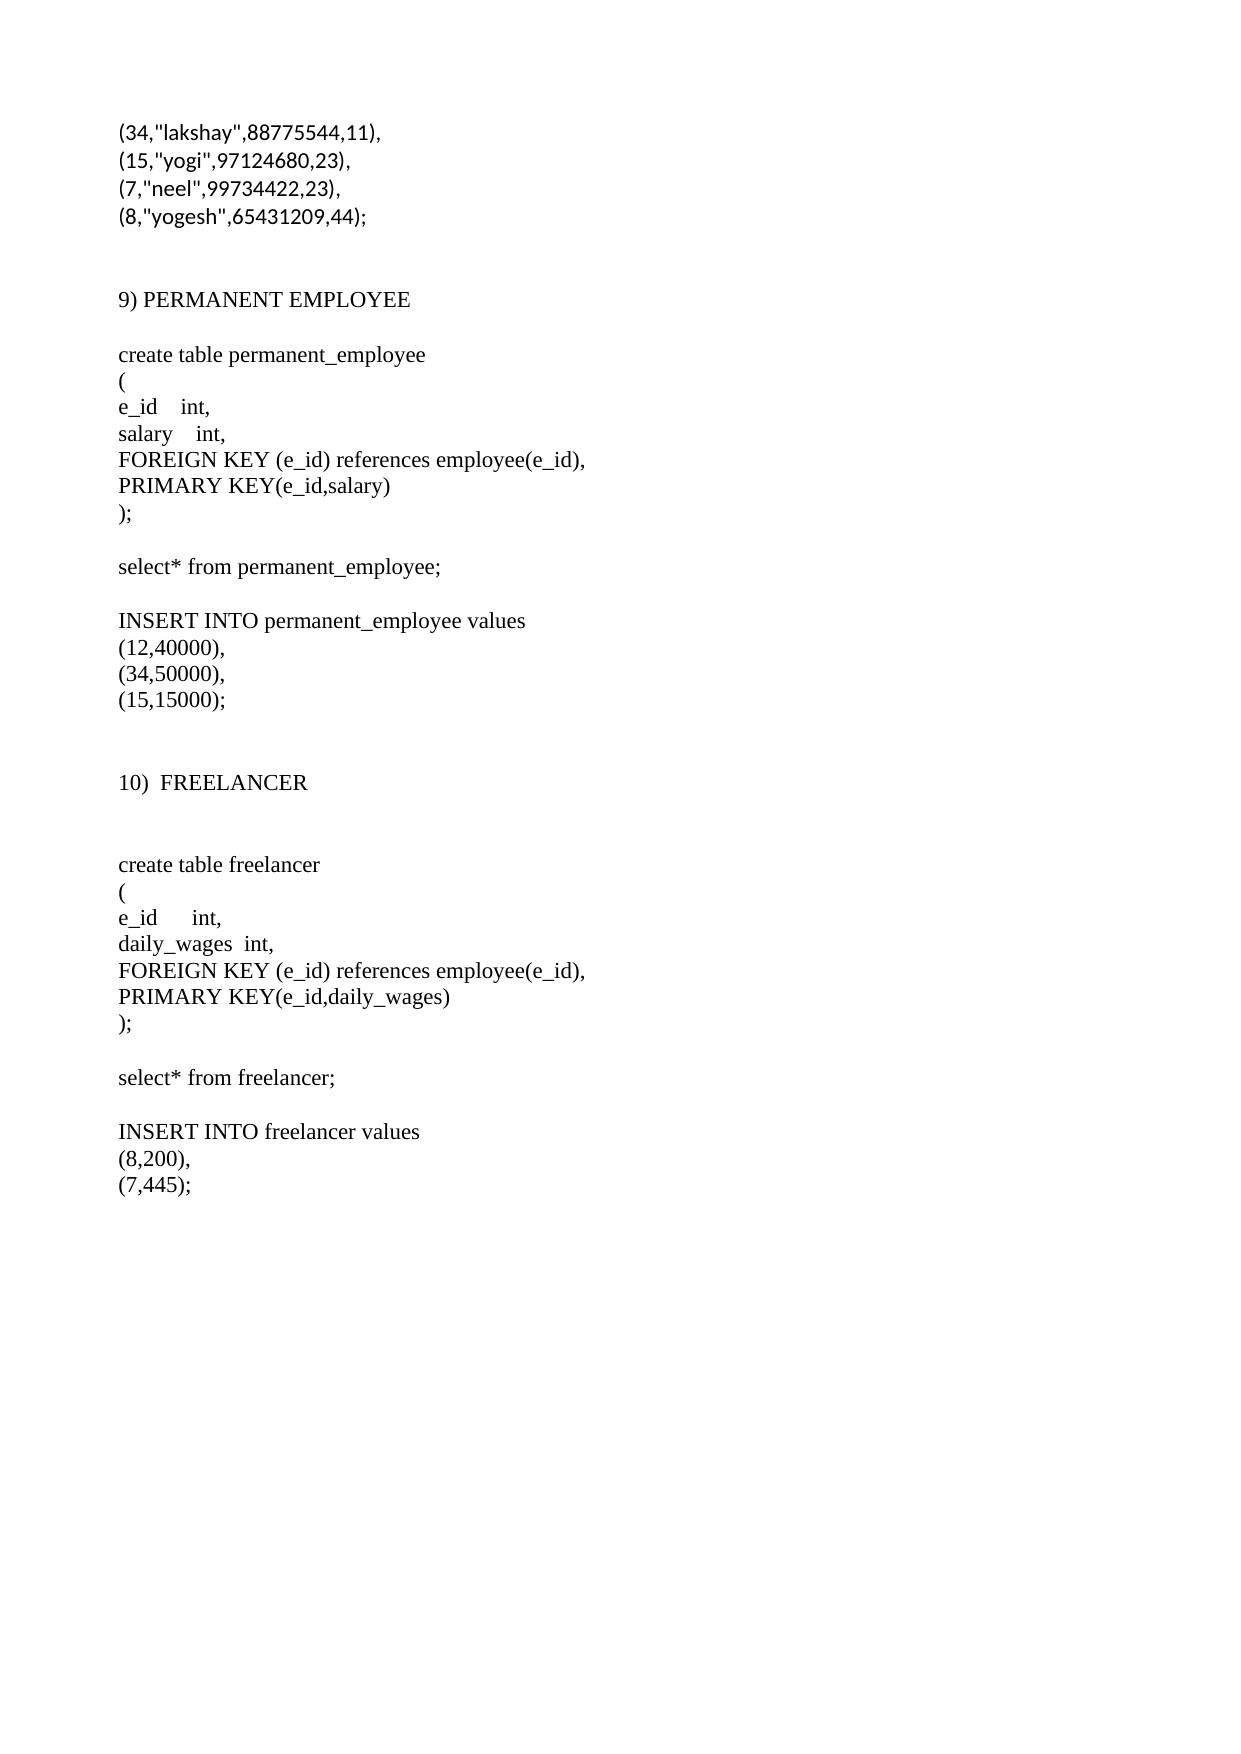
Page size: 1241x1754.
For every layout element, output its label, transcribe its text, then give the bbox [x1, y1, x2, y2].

text ); [118, 499, 1122, 525]
text PRIMARY KEY(e_id,daily_wages) [118, 983, 1122, 1009]
text INSERT INTO permanent_employee values [118, 607, 1122, 634]
text (34,50000), [118, 660, 1122, 687]
text e_id int, [118, 904, 1122, 930]
text (8,200), [118, 1144, 1122, 1171]
text (15,"yogi",97124680,23), [118, 146, 1122, 174]
text 9) PERMANENT EMPLOYEE [118, 286, 1122, 313]
text 10) FREELANCER [118, 769, 1122, 795]
text (7,445); [118, 1171, 1122, 1197]
text PRIMARY KEY(e_id,salary) [118, 472, 1122, 499]
text daily_wages int, [118, 930, 1122, 957]
text create table permanent_employee [118, 341, 1122, 367]
text salary int, [118, 420, 1122, 446]
text ( [118, 878, 1122, 904]
text INSERT INTO freelancer values [118, 1118, 1122, 1144]
text (15,15000); [118, 687, 1122, 713]
text FOREIGN KEY (e_id) references employee(e_id), [118, 957, 1122, 983]
text ); [118, 1009, 1122, 1036]
text (12,40000), [118, 634, 1122, 660]
text (7,"neel",99734422,23), [118, 174, 1122, 202]
text select* from freelancer; [118, 1064, 1122, 1090]
text select* from permanent_employee; [118, 553, 1122, 579]
text (8,"yogesh",65431209,44); [118, 202, 1122, 230]
text (34,"lakshay",88775544,11), [118, 118, 1122, 146]
text FOREIGN KEY (e_id) references employee(e_id), [118, 446, 1122, 472]
text create table freelancer [118, 851, 1122, 878]
text ( [118, 367, 1122, 393]
text e_id int, [118, 393, 1122, 420]
